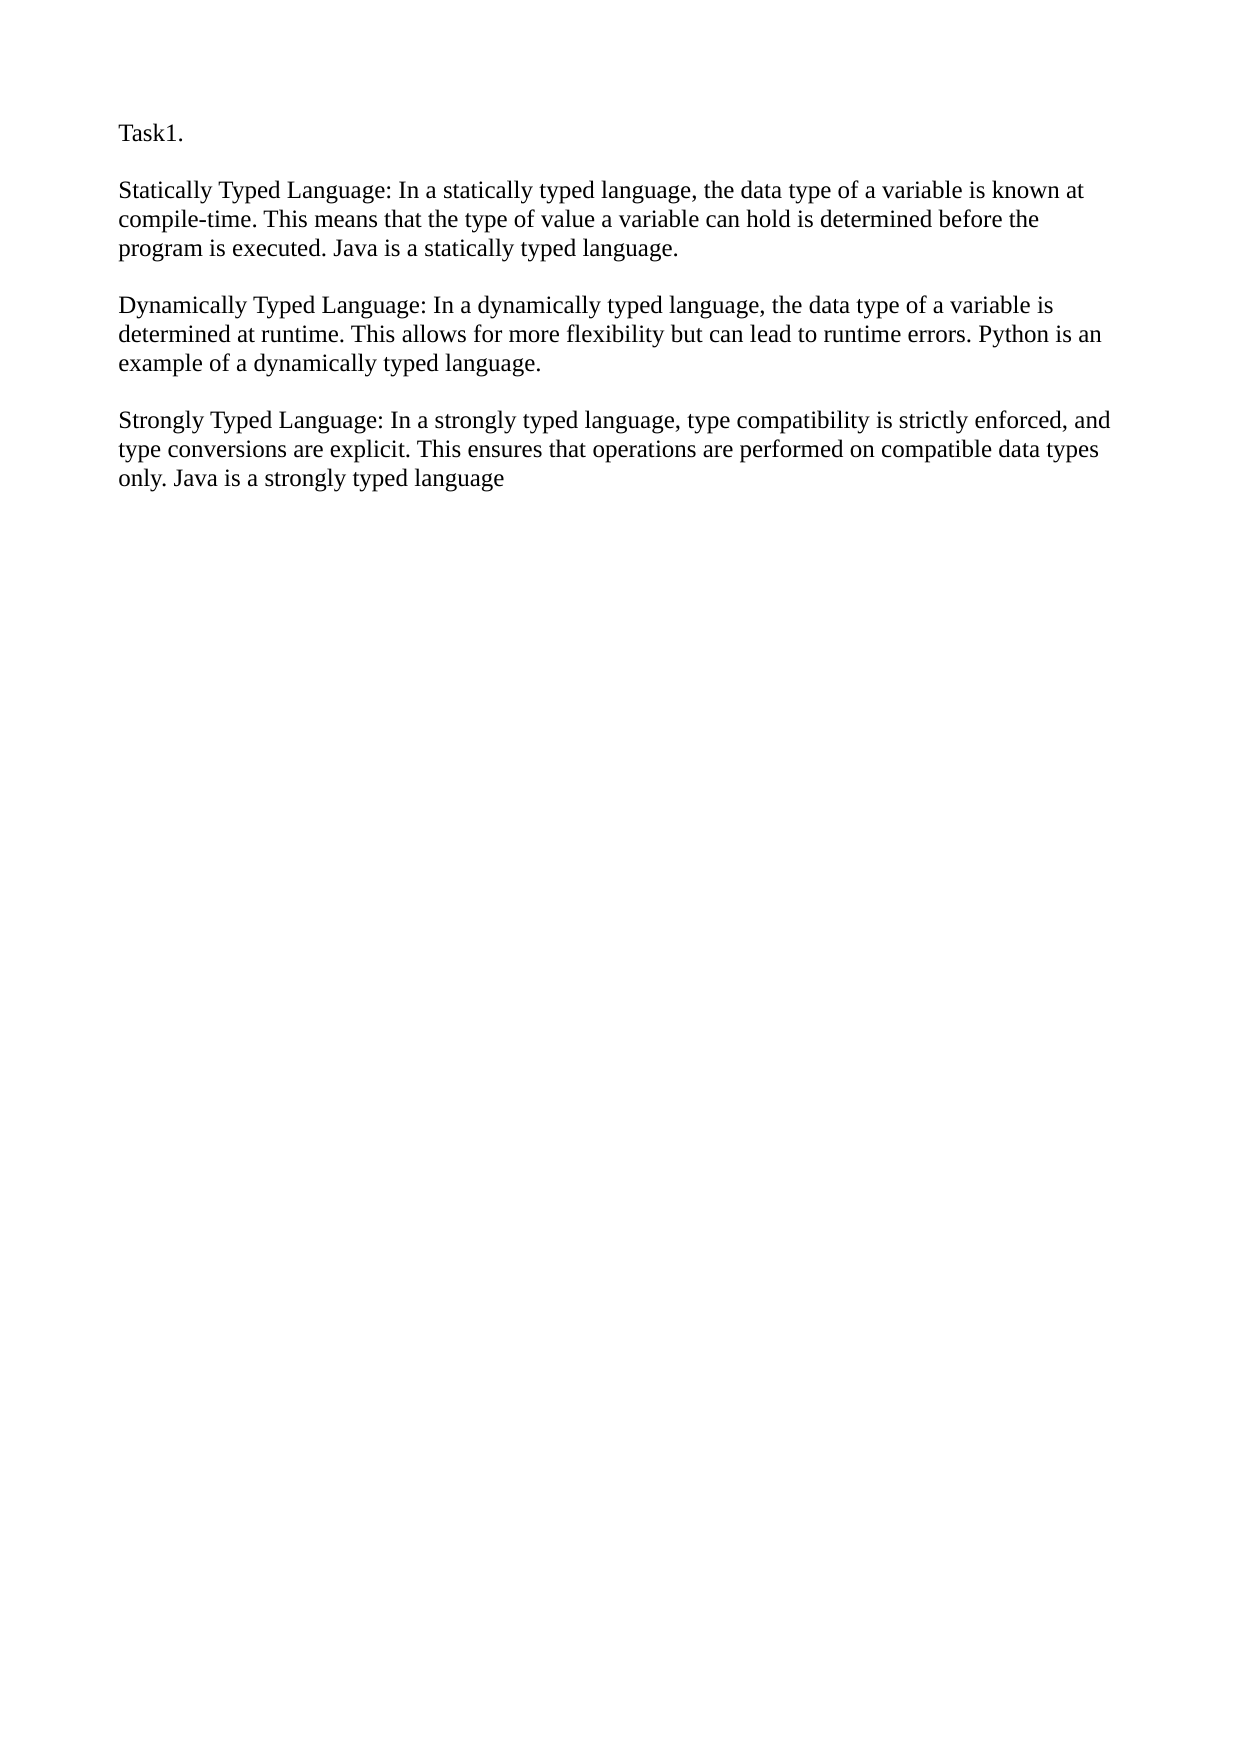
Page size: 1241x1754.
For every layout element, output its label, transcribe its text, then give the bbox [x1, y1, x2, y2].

text Task1. [118, 118, 1122, 147]
text Dynamically Typed Language: In a dynamically typed language, the data type of a variable is determined at runtime. This allows for more flexibility but can lead to runtime errors. Python is an example of a dynamically typed language. [118, 291, 1122, 377]
text Strongly Typed Language: In a strongly typed language, type compatibility is strictly enforced, and type conversions are explicit. This ensures that operations are performed on compatible data types only. Java is a strongly typed language [118, 406, 1122, 492]
text Statically Typed Language: In a statically typed language, the data type of a variable is known at compile-time. This means that the type of value a variable can hold is determined before the program is executed. Java is a statically typed language. [118, 176, 1122, 262]
